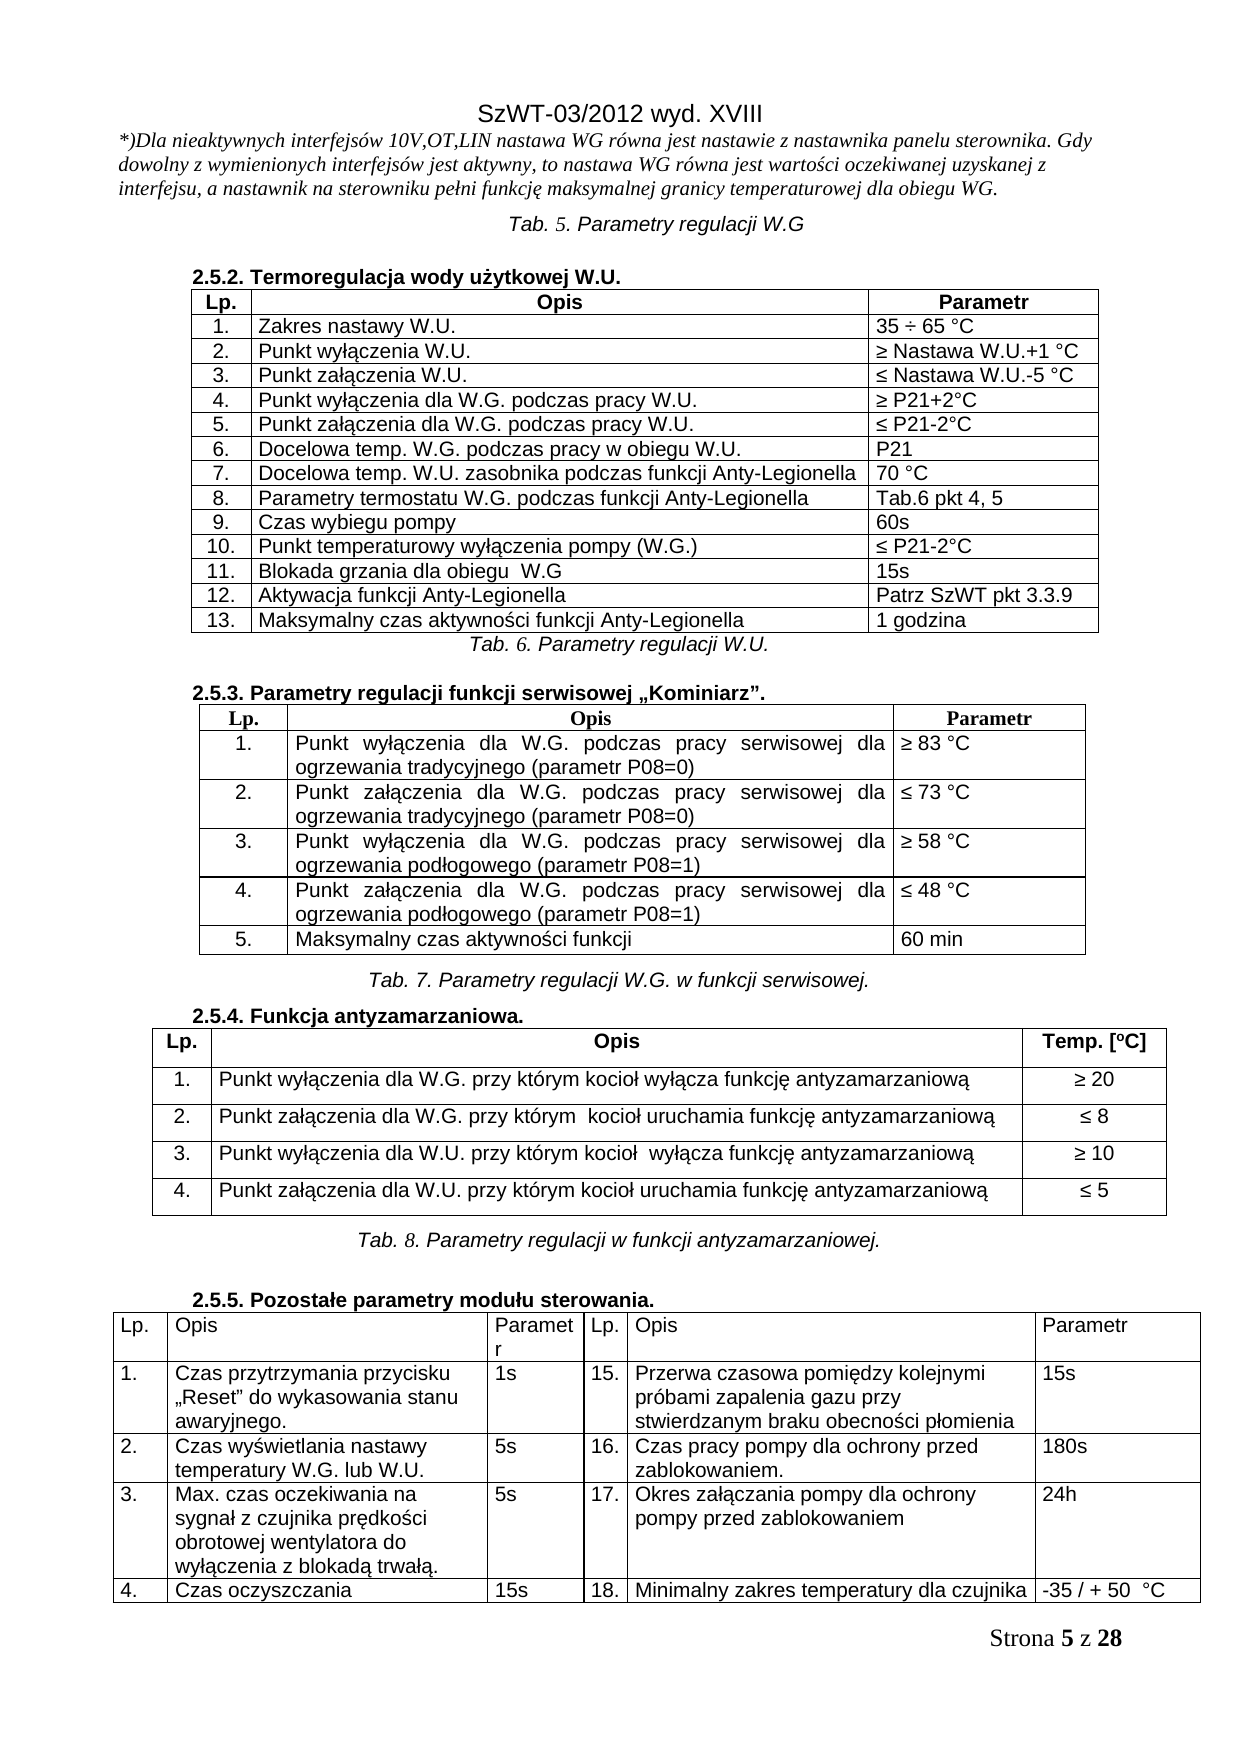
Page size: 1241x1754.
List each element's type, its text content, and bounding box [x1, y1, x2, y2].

table_cell Patrz SzWT pkt 3.3.9 [869, 584, 1098, 607]
table_header Opis [288, 705, 893, 729]
table_cell 3. [200, 829, 287, 876]
table_cell 13. [192, 608, 251, 632]
table_cell 5s [488, 1483, 583, 1578]
table_cell Tab.6 pkt 4, 5 [869, 486, 1098, 509]
table_cell Punkt załączenia dla W.G. podczas pracy serwisowej dla ogrzewania podłogowego (parametr P08=1) [288, 878, 893, 925]
table_cell Docelowa temp. W.U. zasobnika podczas funkcji Anty-Legionella [252, 461, 868, 485]
table_cell Czas pracy pompy dla ochrony przed zablokowaniem. [628, 1434, 1035, 1481]
table_cell Punkt załączenia dla W.G. podczas pracy W.U. [252, 413, 868, 436]
table_cell Czas wyświetlania nastawy temperatury W.G. lub W.U. [168, 1434, 487, 1481]
table_cell 2. [192, 339, 251, 362]
table_cell Punkt załączenia dla W.G. podczas pracy serwisowej dla ogrzewania tradycyjnego (parametr P08=0) [288, 780, 893, 827]
table_cell 15s [1036, 1362, 1200, 1433]
table_cell 2. [200, 780, 287, 827]
table_cell Punkt wyłączenia W.U. [252, 339, 868, 362]
subtitle Tab. 5. Parametry regulacji W.G [192, 212, 1122, 236]
table_cell ≥ 20 [1023, 1068, 1166, 1104]
table_cell ≤ 5 [1023, 1179, 1166, 1214]
table_header Lp. [153, 1029, 211, 1067]
table_cell 1 godzina [869, 608, 1098, 632]
subtitle 2.5.2. Termoregulacja wody użytkowej W.U. [192, 265, 1122, 289]
table_cell 2. [153, 1105, 211, 1141]
table_cell Aktywacja funkcji Anty-Legionella [252, 584, 868, 607]
table_cell 6. [192, 437, 251, 460]
table_cell 1. [200, 731, 287, 778]
table_cell Czas wybiegu pompy [252, 510, 868, 534]
table_cell Minimalny zakres temperatury dla czujnika [628, 1579, 1035, 1602]
text Tab. 8. Parametry regulacji w funkcji antyzamarzaniowej. [118, 1228, 1122, 1252]
table_cell 3. [114, 1483, 167, 1578]
table_cell 10. [192, 535, 251, 558]
table_cell 60 min [894, 926, 1085, 954]
table_cell Max. czas oczekiwania na sygnał z czujnika prędkości obrotowej wentylatora do wyłączenia z blokadą trwałą. [168, 1483, 487, 1578]
table_cell Przerwa czasowa pomiędzy kolejnymi próbami zapalenia gazu przy stwierdzanym braku obecności płomienia [628, 1362, 1035, 1433]
table_cell -35 / + 50 °C [1036, 1579, 1200, 1602]
table_cell 15. [585, 1362, 627, 1433]
table_cell 12. [192, 584, 251, 607]
table_header Lp. [585, 1313, 627, 1361]
table_cell ≤ P21-2°C [869, 413, 1098, 436]
text Tab. 7. Parametry regulacji W.G. w funkcji serwisowej. [118, 967, 1122, 991]
table_cell ≤ 73 °C [894, 780, 1085, 827]
table_header Temp. [oC] [1023, 1029, 1166, 1067]
table_header Opis [252, 290, 868, 313]
table_cell 1. [114, 1362, 167, 1433]
table_cell Punkt załączenia dla W.G. przy którym kocioł uruchamia funkcję antyzamarzaniową [212, 1105, 1022, 1141]
table_header Opis [628, 1313, 1035, 1361]
table_cell 1. [153, 1068, 211, 1104]
table_cell 5. [192, 413, 251, 436]
table_cell Zakres nastawy W.U. [252, 315, 868, 338]
table_cell 180s [1036, 1434, 1200, 1481]
table_cell ≤ 8 [1023, 1105, 1166, 1141]
table_cell Punkt wyłączenia dla W.G. podczas pracy serwisowej dla ogrzewania podłogowego (parametr P08=1) [288, 829, 893, 876]
table_cell 3. [192, 364, 251, 387]
table_cell Maksymalny czas aktywności funkcji Anty-Legionella [252, 608, 868, 632]
table_header Lp. [114, 1313, 167, 1361]
table_cell 15s [488, 1579, 583, 1602]
table_cell Punkt wyłączenia dla W.U. przy którym kocioł wyłącza funkcję antyzamarzaniową [212, 1142, 1022, 1178]
table_header Parametr [1036, 1313, 1200, 1361]
table_header Parametr [869, 290, 1098, 313]
table_cell 16. [585, 1434, 627, 1481]
table_cell 17. [585, 1483, 627, 1578]
table_cell Czas przytrzymania przycisku „Reset” do wykasowania stanu awaryjnego. [168, 1362, 487, 1433]
table_cell 18. [585, 1579, 627, 1602]
table_cell 1s [488, 1362, 583, 1433]
table_cell 11. [192, 559, 251, 583]
table_cell Docelowa temp. W.G. podczas pracy w obiegu W.U. [252, 437, 868, 460]
table_cell 8. [192, 486, 251, 509]
table_header Lp. [200, 705, 287, 729]
table_cell 5. [200, 926, 287, 954]
table_cell 7. [192, 461, 251, 485]
table_cell 4. [114, 1579, 167, 1602]
table_cell Punkt temperaturowy wyłączenia pompy (W.G.) [252, 535, 868, 558]
table_cell 24h [1036, 1483, 1200, 1578]
table_cell 35 ÷ 65 °C [869, 315, 1098, 338]
subtitle 2.5.4. Funkcja antyzamarzaniowa. [192, 1004, 1122, 1028]
text *)Dla nieaktywnych interfejsów 10V,OT,LIN nastawa WG równa jest nastawie z nastawnika panelu sterownika. Gdy dowolny z wymienionych interfejsów jest aktywny, to nastawa WG równa jest wartości oczekiwanej uzyskanej z interfejsu, a nastawnik na sterowniku pełni funkcję maksymalnej granicy temperaturowej dla obiegu WG. [118, 127, 1122, 200]
table_cell 70 °C [869, 461, 1098, 485]
table_cell Punkt wyłączenia dla W.G. przy którym kocioł wyłącza funkcję antyzamarzaniową [212, 1068, 1022, 1104]
table_cell ≥ Nastawa W.U.+1 °C [869, 339, 1098, 362]
table_cell P21 [869, 437, 1098, 460]
table_cell 1. [192, 315, 251, 338]
table_cell Parametry termostatu W.G. podczas funkcji Anty-Legionella [252, 486, 868, 509]
table_cell Punkt wyłączenia dla W.G. podczas pracy W.U. [252, 388, 868, 411]
table_cell Punkt załączenia W.U. [252, 364, 868, 387]
table_cell Czas oczyszczania [168, 1579, 487, 1602]
table_cell 5s [488, 1434, 583, 1481]
table_cell ≥ 83 °C [894, 731, 1085, 778]
text Tab. 6. Parametry regulacji W.U. [118, 632, 1122, 656]
table_cell 3. [153, 1142, 211, 1178]
table_cell Okres załączania pompy dla ochrony pompy przed zablokowaniem [628, 1483, 1035, 1578]
table_cell 4. [192, 388, 251, 411]
table_cell Punkt załączenia dla W.U. przy którym kocioł uruchamia funkcję antyzamarzaniową [212, 1179, 1022, 1214]
table_cell ≤ P21-2°C [869, 535, 1098, 558]
table_cell ≥ 10 [1023, 1142, 1166, 1178]
table_header Parametr [894, 705, 1085, 729]
table_cell 9. [192, 510, 251, 534]
table_header Lp. [192, 290, 251, 313]
table_cell ≤ 48 °C [894, 878, 1085, 925]
table_cell Blokada grzania dla obiegu W.G [252, 559, 868, 583]
table_cell Maksymalny czas aktywności funkcji [288, 926, 893, 954]
table_cell ≥ 58 °C [894, 829, 1085, 876]
table_header Opis [212, 1029, 1022, 1067]
table_cell 60s [869, 510, 1098, 534]
table_cell 15s [869, 559, 1098, 583]
table_cell Punkt wyłączenia dla W.G. podczas pracy serwisowej dla ogrzewania tradycyjnego (parametr P08=0) [288, 731, 893, 778]
table_cell 4. [200, 878, 287, 925]
table_cell ≤ Nastawa W.U.-5 °C [869, 364, 1098, 387]
table_cell 4. [153, 1179, 211, 1214]
subtitle 2.5.3. Parametry regulacji funkcji serwisowej „Kominiarz”. [192, 680, 1122, 704]
table_cell ≥ P21+2°C [869, 388, 1098, 411]
table_cell 2. [114, 1434, 167, 1481]
table_header Parametr [488, 1313, 583, 1361]
table_header Opis [168, 1313, 487, 1361]
subtitle 2.5.5. Pozostałe parametry modułu sterowania. [192, 1288, 1122, 1312]
